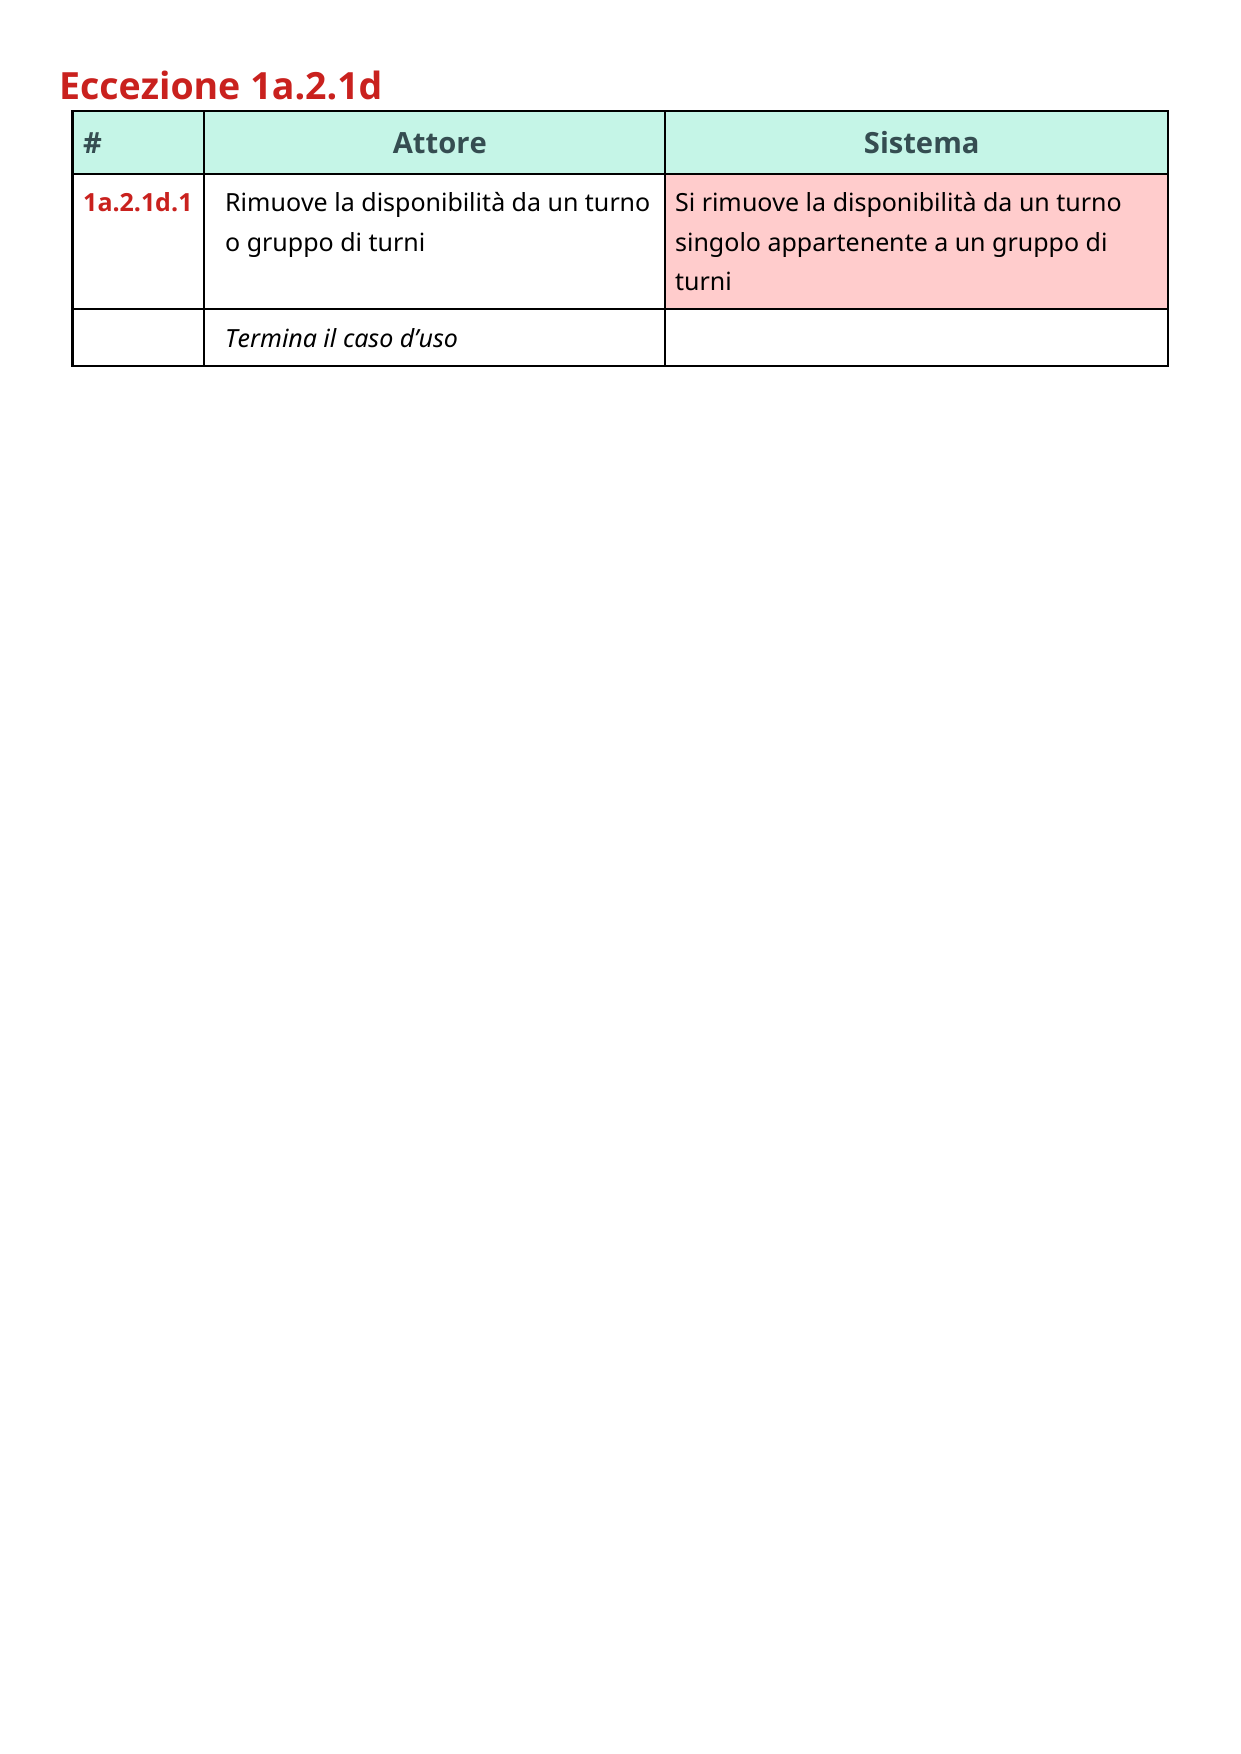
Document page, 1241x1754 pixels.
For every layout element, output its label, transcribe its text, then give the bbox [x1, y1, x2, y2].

table_cell Si rimuove la disponibilità da un turno singolo appartenente a un gruppo di turni [666, 175, 1167, 308]
table_header Sistema [666, 112, 1167, 173]
table_header # [74, 112, 203, 173]
table_cell 1a.2.1d.1 [74, 175, 203, 308]
table_header Attore [205, 112, 664, 173]
table_cell Termina il caso d’uso [205, 310, 664, 365]
table_cell [74, 310, 203, 365]
table_cell [666, 310, 1167, 365]
subtitle Eccezione 1a.2.1d [59, 59, 1181, 110]
table_cell Rimuove la disponibilità da un turno o gruppo di turni [205, 175, 664, 308]
